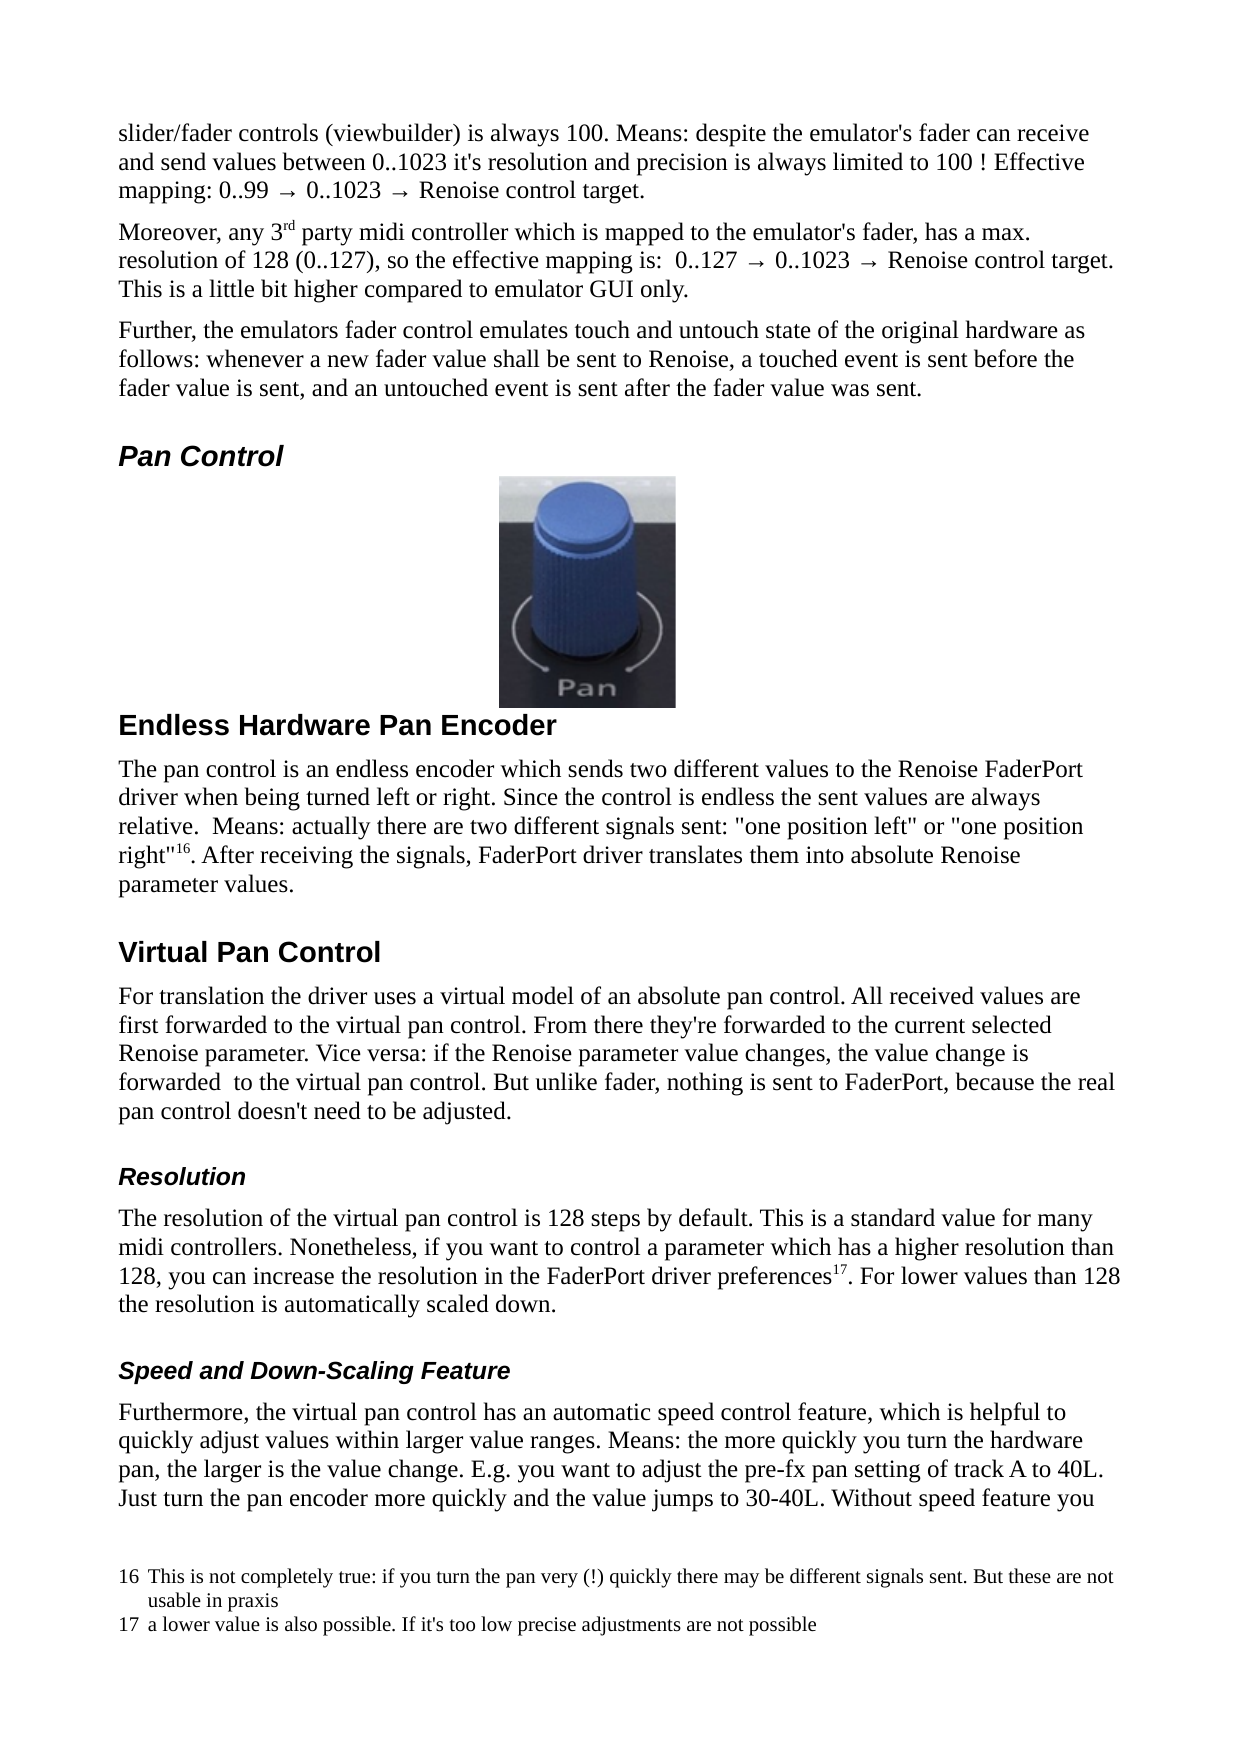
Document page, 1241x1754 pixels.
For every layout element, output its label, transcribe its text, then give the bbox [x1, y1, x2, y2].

subtitle Virtual Pan Control [118, 935, 1122, 968]
subtitle Speed and Down-Scaling Feature [118, 1356, 1122, 1384]
text Further, the emulators fader control emulates touch and untouch state of the original hardware as follows: whenever a new fader value shall be sent to Renoise, a touched event is sent before the fader value is sent, and an untouched event is sent after the fader value was sent. [118, 316, 1122, 402]
text This is not completely true: if you turn the pan very (!) quickly there may be different signals sent. But these are not usable in praxis [118, 1564, 1122, 1612]
text For translation the driver uses a virtual model of an absolute pan control. All received values are first forwarded to the virtual pan control. From there they're forwarded to the current selected Renoise parameter. Vice versa: if the Renoise parameter value changes, the value change is forwarded to the virtual pan control. But unlike fader, nothing is sent to FaderPort, because the real pan control doesn't need to be adjusted. [118, 981, 1122, 1125]
text a lower value is also possible. If it's too low precise adjustments are not possible [118, 1612, 1122, 1636]
subtitle Resolution [118, 1162, 1122, 1191]
text Furthermore, the virtual pan control has an automatic speed control feature, which is helpful to quickly adjust values within larger value ranges. Means: the more quickly you turn the hardware pan, the larger is the value change. E.g. you want to adjust the pre-fx pan setting of track A to 40L. Just turn the pan encoder more quickly and the value jumps to 30-40L. Without speed feature you [118, 1397, 1122, 1512]
text The pan control is an endless encoder which sends two different values to the Renoise FaderPort driver when being turned left or right. Since the control is endless the sent values are always relative. Means: actually there are two different signals sent: "one position left" or "one position right". After receiving the signals, FaderPort driver translates them into absolute Renoise parameter values. [118, 754, 1122, 897]
subtitle Endless Hardware Pan Encoder [118, 510, 1122, 741]
text Moreover, any 3rd party midi controller which is mapped to the emulator's fader, has a max. resolution of 128 (0..127), so the effective mapping is: 0..127 → 0..1023 → Renoise control target. This is a little bit higher compared to emulator GUI only. [118, 217, 1122, 303]
subtitle Pan Control [118, 439, 1122, 473]
text The resolution of the virtual pan control is 128 steps by default. This is a standard value for many midi controllers. Nonetheless, if you want to control a parameter which has a higher resolution than 128, you can increase the resolution in the FaderPort driver preferences. For lower values than 128 the resolution is automatically scaled down. [118, 1203, 1122, 1318]
text slider/fader controls (viewbuilder) is always 100. Means: despite the emulator's fader can receive and send values between 0..1023 it's resolution and precision is always limited to 100 ! Effective mapping: 0..99 → 0..1023 → Renoise control target. [118, 118, 1122, 204]
picture [499, 476, 676, 708]
